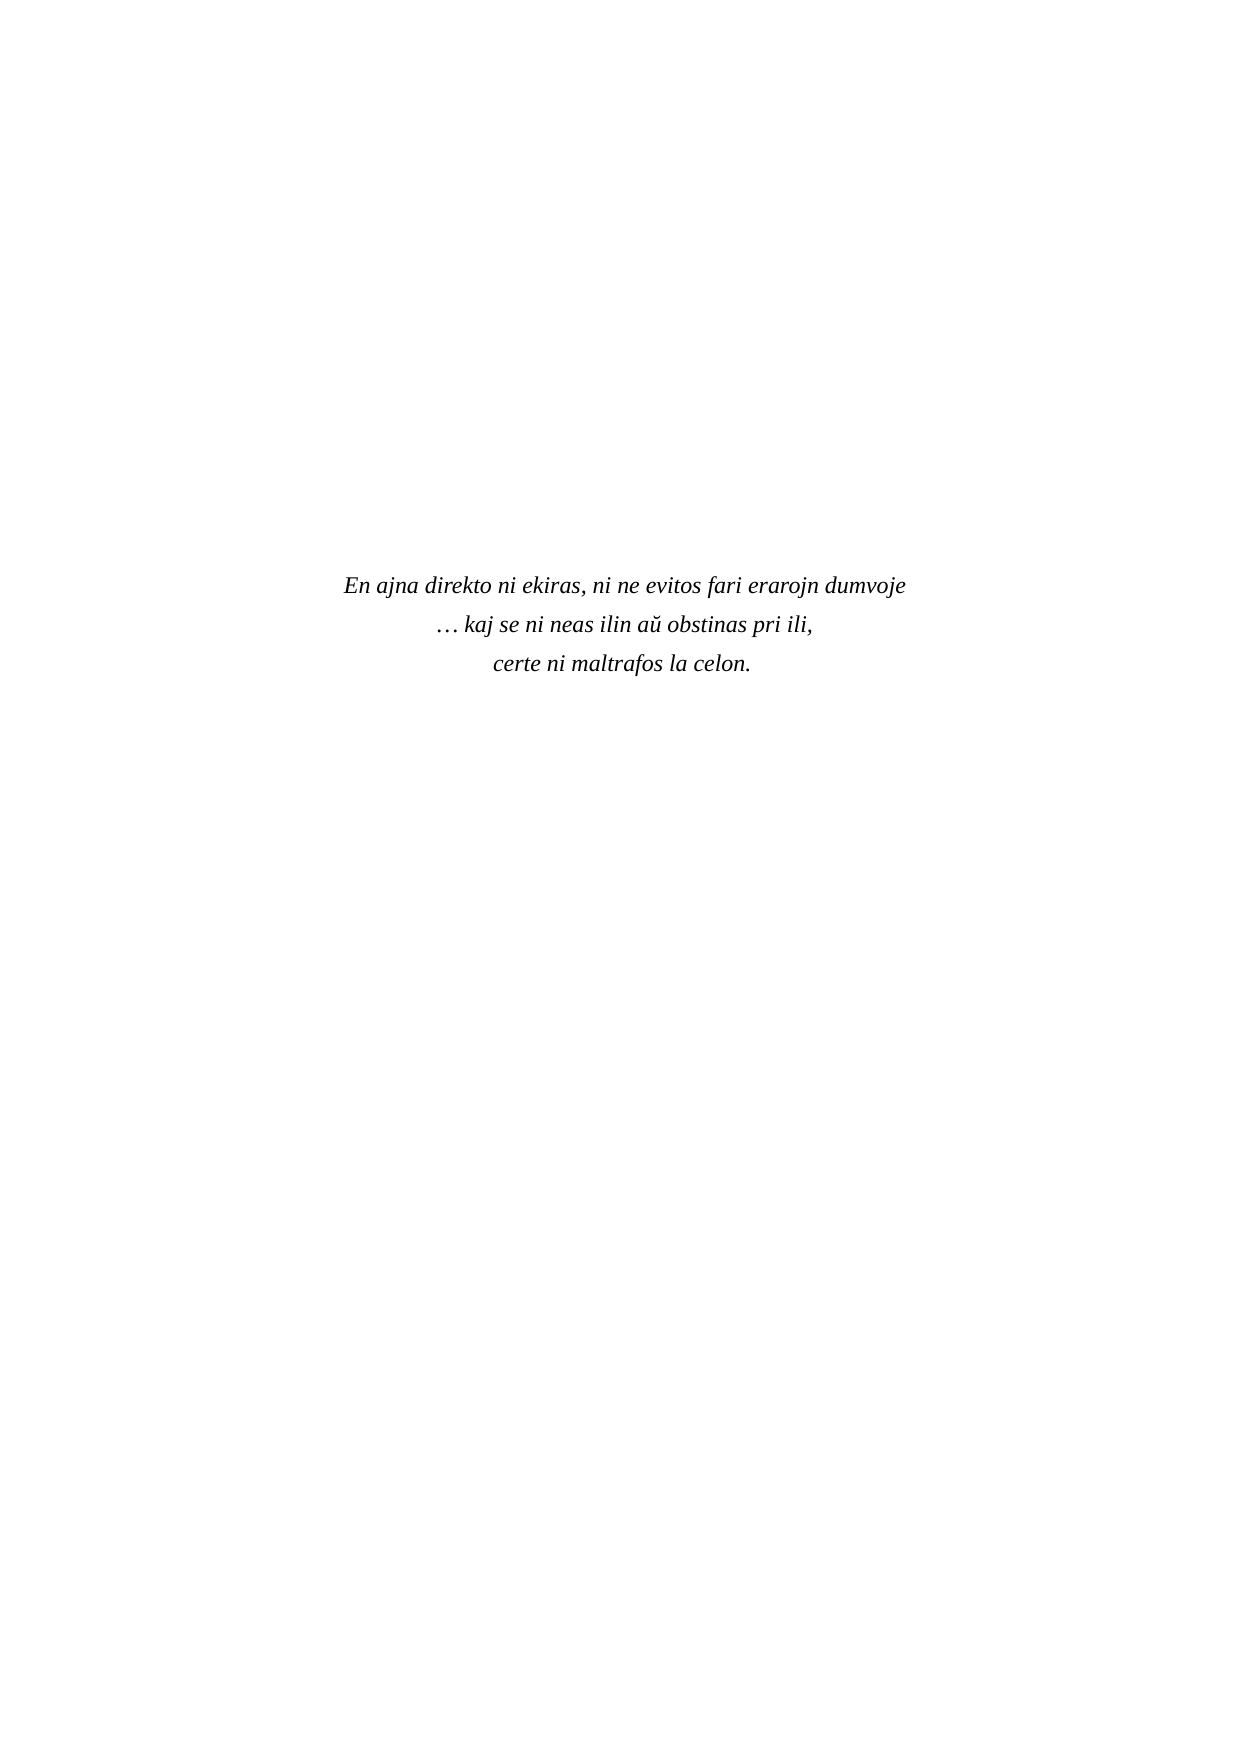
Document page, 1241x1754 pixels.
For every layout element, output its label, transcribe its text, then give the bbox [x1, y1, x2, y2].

text En ajna direkto ni ekiras, ni ne evitos fari erarojn dumvoje [175, 572, 1077, 598]
text certe ni maltrafos la celon. [175, 650, 1077, 676]
text … kaj se ni neas ilin aŭ obstinas pri ili, [175, 611, 1077, 637]
